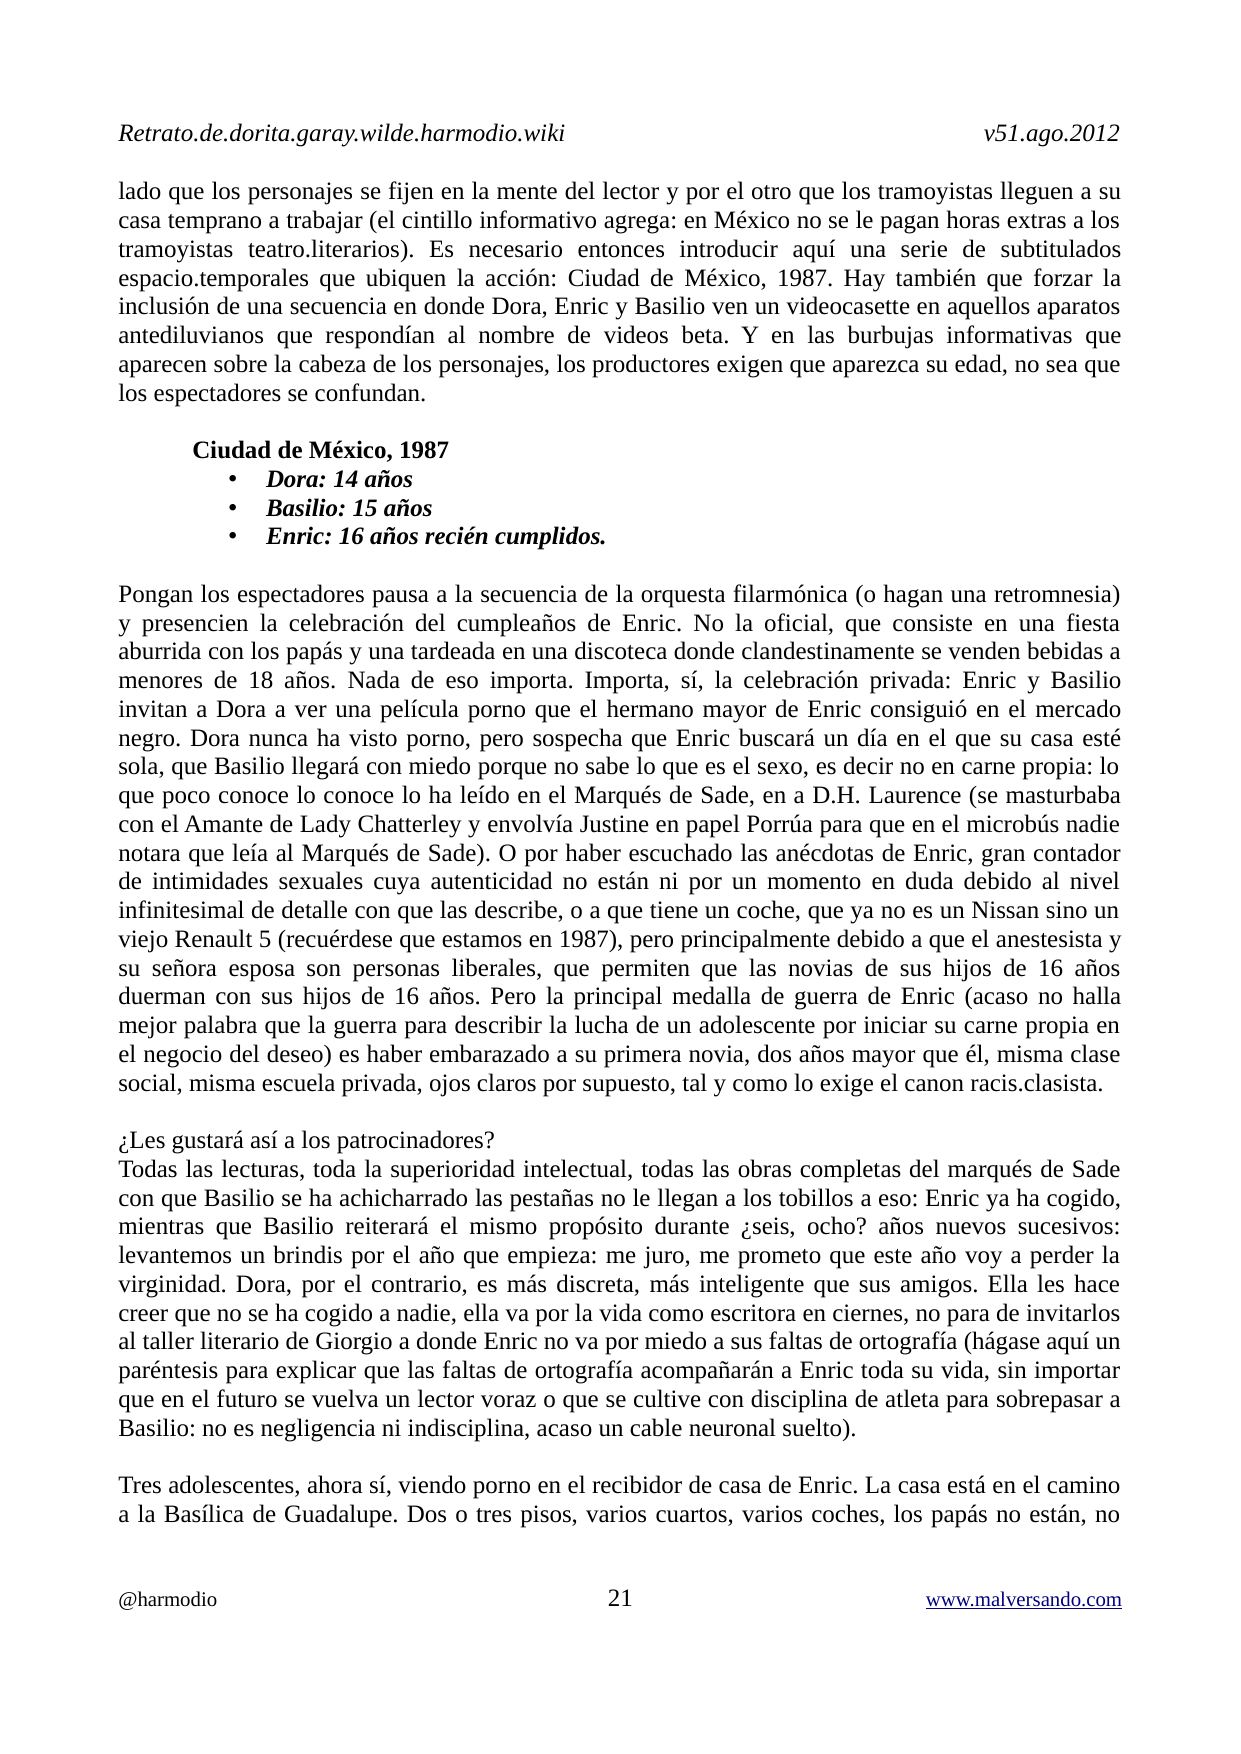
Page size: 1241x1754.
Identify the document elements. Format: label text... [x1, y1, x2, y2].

list Dora: 14 años [228, 464, 1122, 493]
text lado que los personajes se fijen en la mente del lector y por el otro que los tramoyistas lleguen a su casa temprano a trabajar (el cintillo informativo agrega: en México no se le pagan horas extras a los tramoyistas teatro.literarios). Es necesario entonces introducir aquí una serie de subtitulados espacio.temporales que ubiquen la acción: Ciudad de México, 1987. Hay también que forzar la inclusión de una secuencia en donde Dora, Enric y Basilio ven un videocasette en aquellos aparatos antediluvianos que respondían al nombre de videos beta. Y en las burbujas informativas que aparecen sobre la cabeza de los personajes, los productores exigen que aparezca su edad, no sea que los espectadores se confundan. [118, 176, 1122, 406]
text ¿Les gustará así a los patrocinadores? [118, 1125, 1122, 1154]
list Enric: 16 años recién cumplidos. [228, 521, 1122, 550]
text Todas las lecturas, toda la superioridad intelectual, todas las obras completas del marqués de Sade con que Basilio se ha achicharrado las pestañas no le llegan a los tobillos a eso: Enric ya ha cogido, mientras que Basilio reiterará el mismo propósito durante ¿seis, ocho? años nuevos sucesivos: levantemos un brindis por el año que empieza: me juro, me prometo que este año voy a perder la virginidad. Dora, por el contrario, es más discreta, más inteligente que sus amigos. Ella les hace creer que no se ha cogido a nadie, ella va por la vida como escritora en ciernes, no para de invitarlos al taller literario de Giorgio a donde Enric no va por miedo a sus faltas de ortografía (hágase aquí un paréntesis para explicar que las faltas de ortografía acompañarán a Enric toda su vida, sin importar que en el futuro se vuelva un lector voraz o que se cultive con disciplina de atleta para sobrepasar a Basilio: no es negligencia ni indisciplina, acaso un cable neuronal suelto). [118, 1154, 1122, 1441]
text Tres adolescentes, ahora sí, viendo porno en el recibidor de casa de Enric. La casa está en el camino a la Basílica de Guadalupe. Dos o tres pisos, varios cuartos, varios coches, los papás no están, no [118, 1470, 1122, 1528]
text Pongan los espectadores pausa a la secuencia de la orquesta filarmónica (o hagan una retromnesia) y presencien la celebración del cumpleaños de Enric. No la oficial, que consiste en una fiesta aburrida con los papás y una tardeada en una discoteca donde clandestinamente se venden bebidas a menores de 18 años. Nada de eso importa. Importa, sí, la celebración privada: Enric y Basilio invitan a Dora a ver una película porno que el hermano mayor de Enric consiguió en el mercado negro. Dora nunca ha visto porno, pero sospecha que Enric buscará un día en el que su casa esté sola, que Basilio llegará con miedo porque no sabe lo que es el sexo, es decir no en carne propia: lo que poco conoce lo conoce lo ha leído en el Marqués de Sade, en a D.H. Laurence (se masturbaba con el Amante de Lady Chatterley y envolvía Justine en papel Porrúa para que en el microbús nadie notara que leía al Marqués de Sade). O por haber escuchado las anécdotas de Enric, gran contador de intimidades sexuales cuya autenticidad no están ni por un momento en duda debido al nivel infinitesimal de detalle con que las describe, o a que tiene un coche, que ya no es un Nissan sino un viejo Renault 5 (recuérdese que estamos en 1987), pero principalmente debido a que el anestesista y su señora esposa son personas liberales, que permiten que las novias de sus hijos de 16 años duerman con sus hijos de 16 años. Pero la principal medalla de guerra de Enric (acaso no halla mejor palabra que la guerra para describir la lucha de un adolescente por iniciar su carne propia en el negocio del deseo) es haber embarazado a su primera novia, dos años mayor que él, misma clase social, misma escuela privada, ojos claros por supuesto, tal y como lo exige el canon racis.clasista. [118, 579, 1122, 1096]
text Ciudad de México, 1987 [192, 435, 1122, 464]
list Basilio: 15 años [228, 493, 1122, 521]
